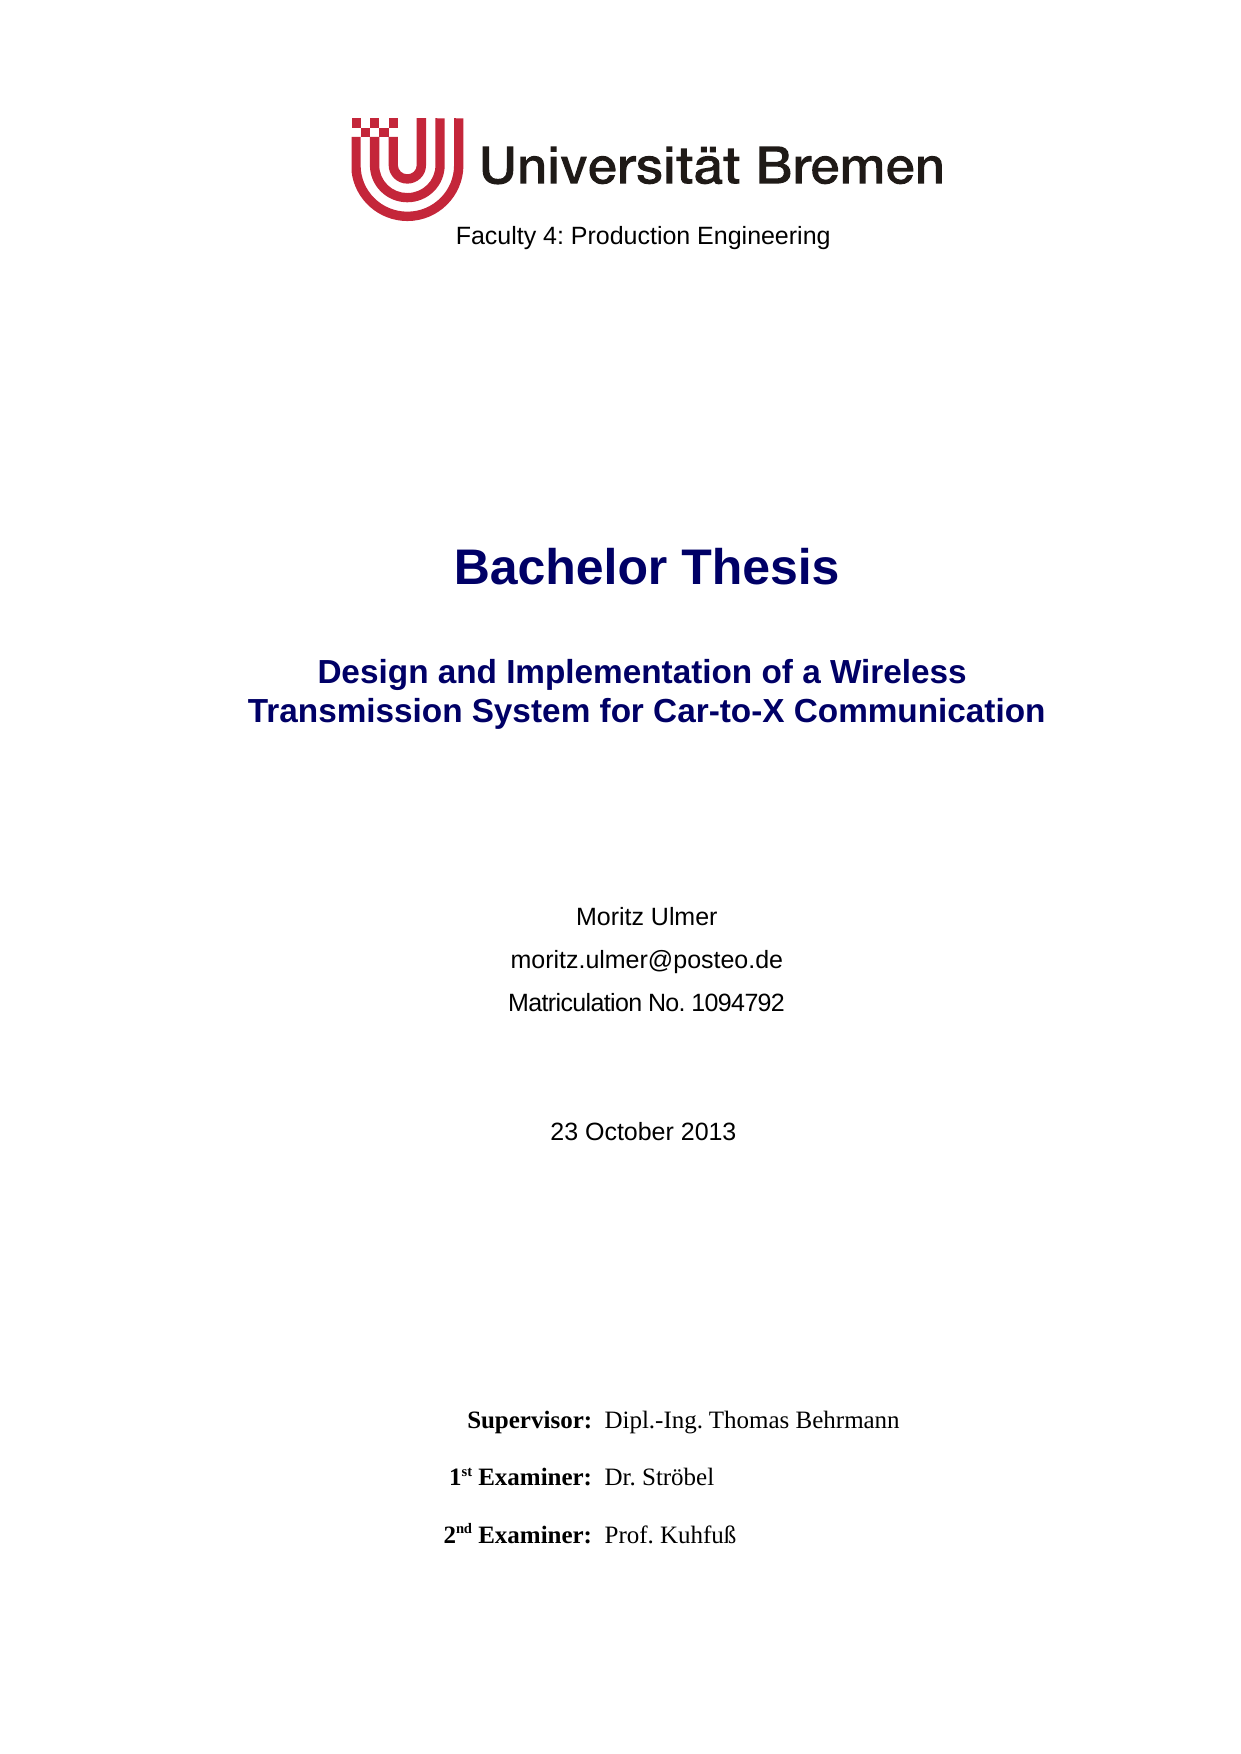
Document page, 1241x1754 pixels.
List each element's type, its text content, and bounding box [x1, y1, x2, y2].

table_cell Prof. Kuhfuß [604, 1520, 1081, 1577]
text 23 October 2013 [213, 1117, 1081, 1146]
table_header Dipl.-Ing. Thomas Behrmann [604, 1405, 1081, 1462]
table_header Supervisor: [213, 1405, 604, 1462]
text Moritz Ulmer [213, 902, 1081, 931]
text Design and Implementation of a Wireless [213, 652, 1081, 691]
text Bachelor Thesis [213, 537, 1081, 595]
table_cell Dr. Ströbel [604, 1463, 1081, 1520]
text Faculty 4: Production Engineering [213, 118, 1081, 250]
text Matriculation No. 1094792 [213, 988, 1081, 1017]
text moritz.ulmer@posteo.de [213, 945, 1081, 974]
text Transmission System for Car-to-X Communication [213, 691, 1081, 729]
table_cell 2nd Examiner: [213, 1520, 604, 1577]
table_cell 1st Examiner: [213, 1463, 604, 1520]
